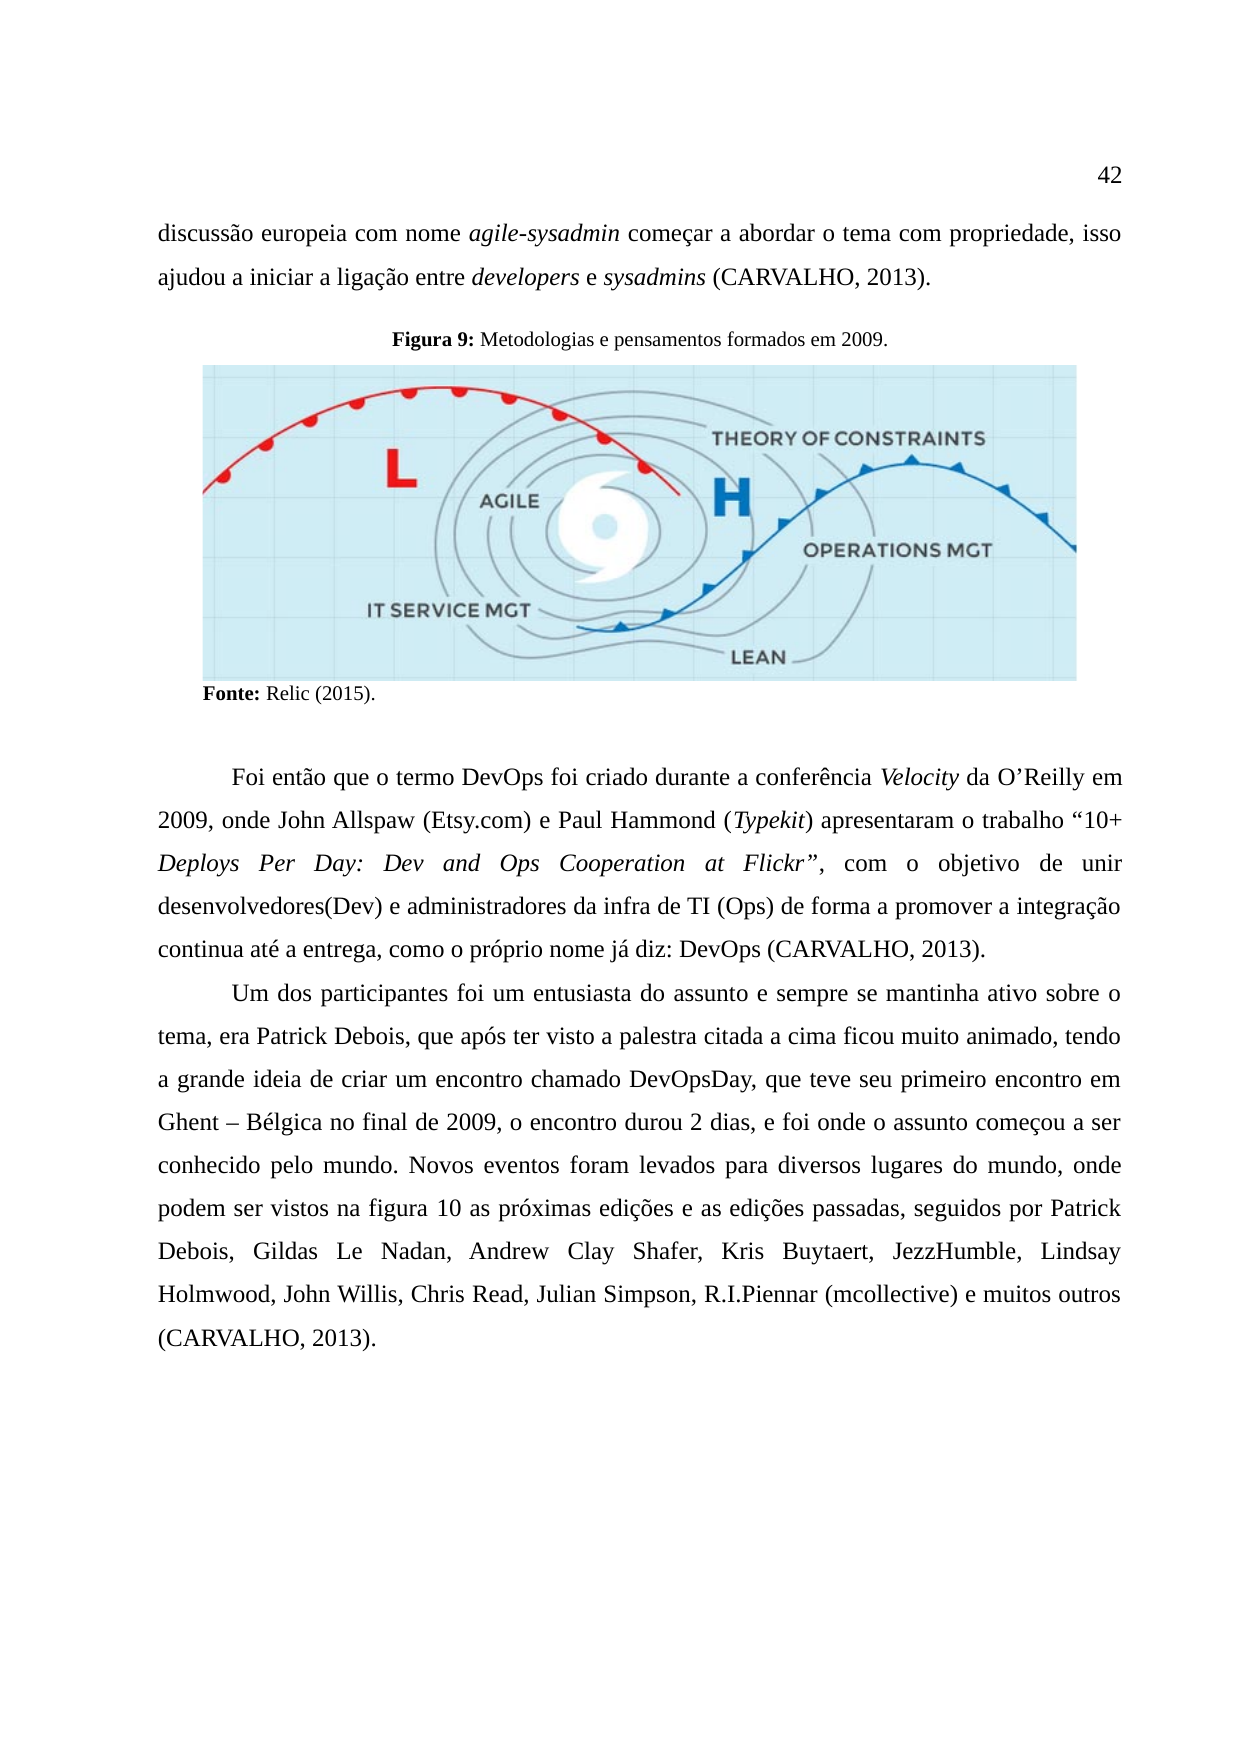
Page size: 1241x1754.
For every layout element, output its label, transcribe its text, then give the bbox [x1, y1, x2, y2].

text Um dos participantes foi um entusiasta do assunto e sempre se mantinha ativo sobre o tema, era Patrick Debois, que após ter visto a palestra citada a cima ficou muito animado, tendo a grande ideia de criar um encontro chamado DevOpsDay, que teve seu primeiro encontro em Ghent – Bélgica no final de 2009, o encontro durou 2 dias, e foi onde o assunto começou a ser conhecido pelo mundo. Novos eventos foram levados para diversos lugares do mundo, onde podem ser vistos na figura 10 as próximas edições e as edições passadas, seguidos por Patrick Debois, Gildas Le Nadan, Andrew Clay Shafer, Kris Buytaert, JezzHumble, Lindsay Holmwood, John Willis, Chris Read, Julian Simpson, R.I.Piennar (mcollective) e muitos outros (CARVALHO, 2013). [158, 978, 1122, 1351]
text discussão europeia com nome agile-sysadmin começar a abordar o tema com propriedade, isso ajudou a iniciar a ligação entre developers e sysadmins (CARVALHO, 2013). [158, 218, 1122, 290]
picture [202, 365, 1078, 681]
text Foi então que o termo DevOps foi criado durante a conferência Velocity da O’Reilly em 2009, onde John Allspaw (Etsy.com) e Paul Hammond (Typekit) apresentaram o trabalho “10+ Deploys Per Day: Dev and Ops Cooperation at Flickr”, com o objetivo de unir desenvolvedores(Dev) e administradores da infra de TI (Ops) de forma a promover a integração continua até a entrega, como o próprio nome já diz: DevOps (CARVALHO, 2013). [158, 762, 1122, 963]
text Fonte: Relic (2015). [203, 681, 1077, 704]
text Figura 9: Metodologias e pensamentos formados em 2009. [203, 327, 1077, 351]
